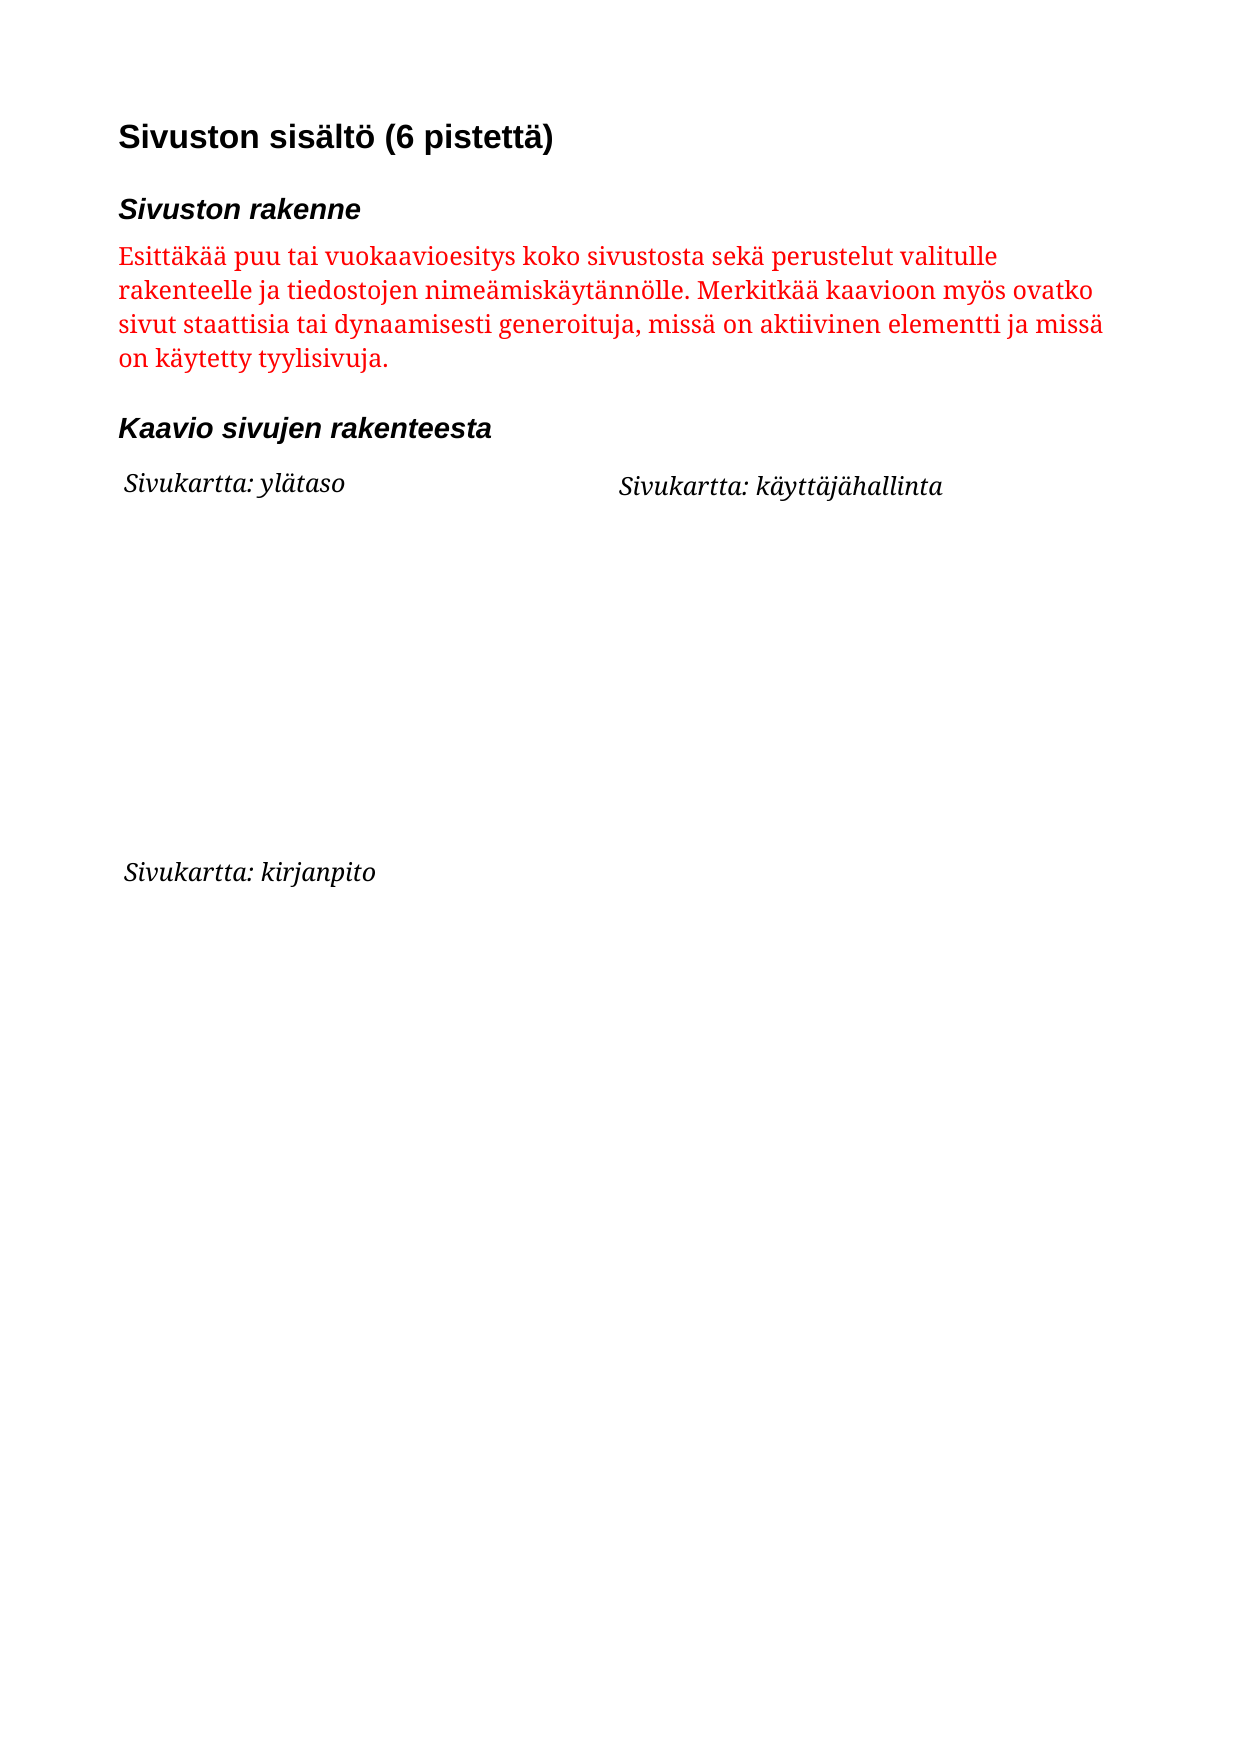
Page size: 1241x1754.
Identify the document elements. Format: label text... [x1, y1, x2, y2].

subtitle Sivuston rakenne [118, 193, 1122, 226]
subtitle Sivuston sisältö (6 pistettä) [118, 118, 1122, 156]
text Esittäkää puu tai vuokaavioesitys koko sivustosta sekä perustelut valitulle rakenteelle ja tiedostojen nimeämiskäytännölle. Merkitkää kaavioon myös ovatko sivut staattisia tai dynaamisesti generoituja, missä on aktiivinen elementti ja missä on käytetty tyylisivuja. [118, 238, 1122, 374]
text Sivukartta: kirjanpito [124, 854, 933, 888]
subtitle Kaavio sivujen rakenteesta [118, 412, 1122, 444]
text Sivukartta: käyttäjähallinta [619, 468, 1122, 502]
text Sivukartta: ylätaso [124, 466, 525, 500]
